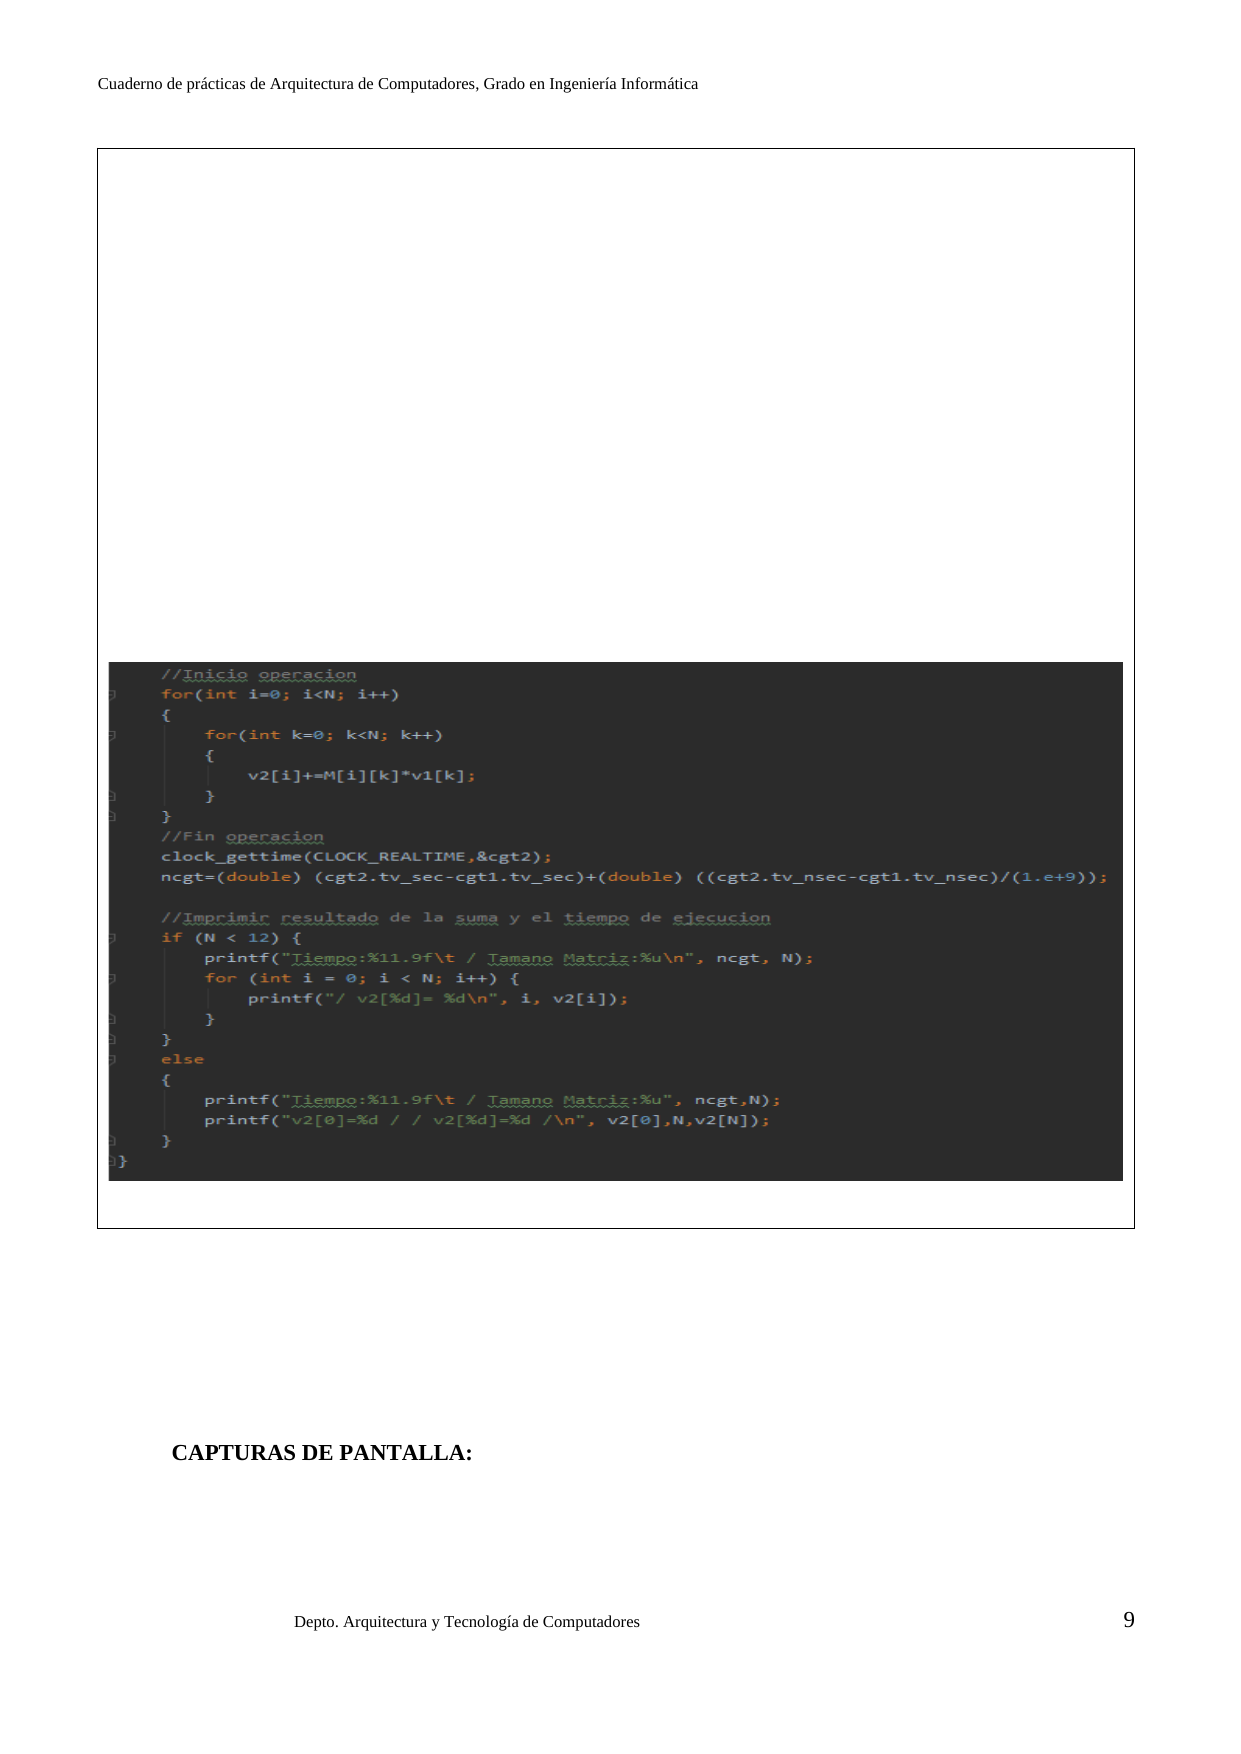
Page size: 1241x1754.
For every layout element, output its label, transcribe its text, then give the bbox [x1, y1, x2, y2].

table_header [98, 663, 1134, 1228]
picture [108, 662, 1123, 1181]
text CAPTURAS DE PANTALLA: [98, 1439, 1135, 1466]
table_header [98, 149, 1134, 662]
